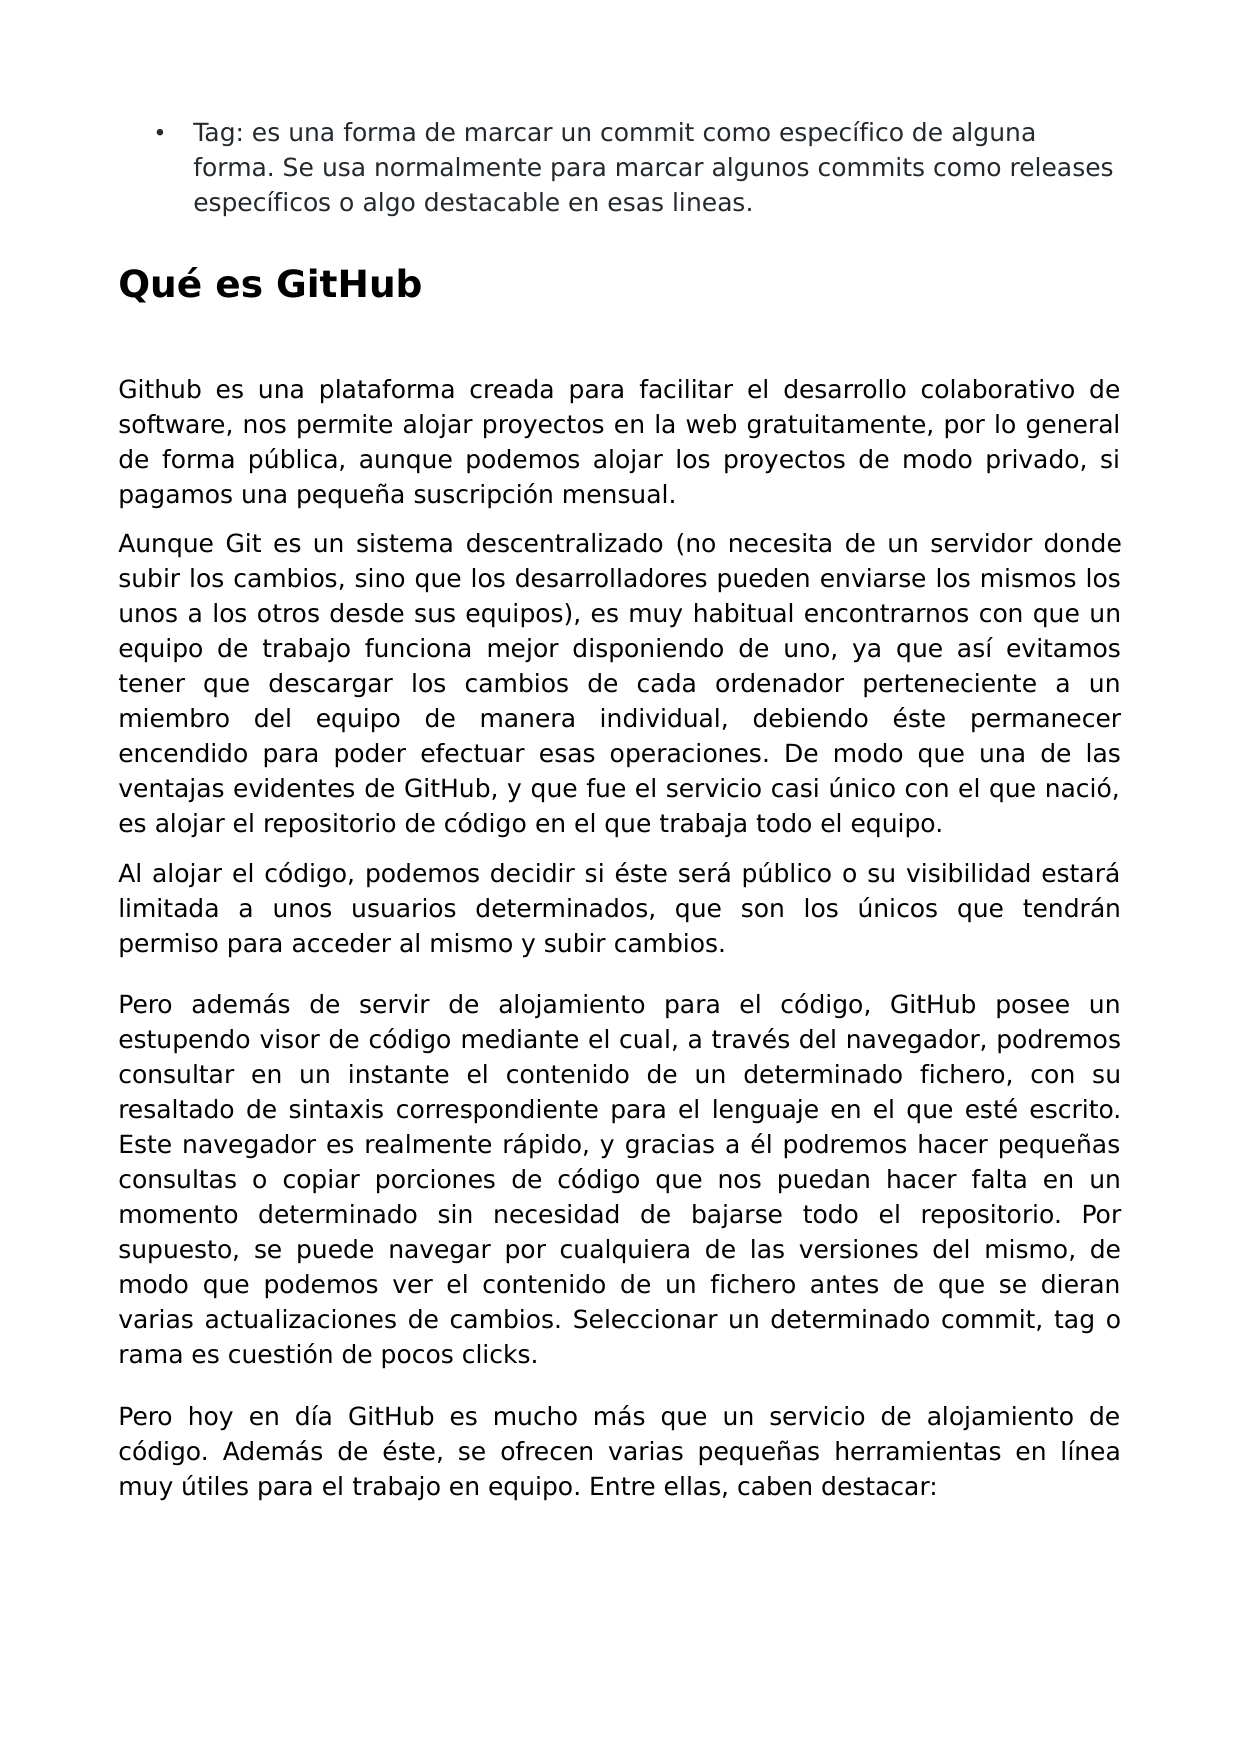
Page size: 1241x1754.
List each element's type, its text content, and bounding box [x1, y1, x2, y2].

subtitle Qué es GitHub [118, 263, 1122, 306]
list Tag: es una forma de marcar un commit como específico de alguna forma. Se usa normalmente para marcar algunos commits como releases específicos o algo destacable en esas lineas. [156, 118, 1122, 217]
text Al alojar el código, podemos decidir si éste será público o su visibilidad estará limitada a unos usuarios determinados, que son los únicos que tendrán permiso para acceder al mismo y subir cambios. [118, 859, 1122, 958]
text Pero hoy en día GitHub es mucho más que un servicio de alojamiento de código. Además de éste, se ofrecen varias pequeñas herramientas en línea muy útiles para el trabajo en equipo. Entre ellas, caben destacar: [118, 1402, 1122, 1501]
text Pero además de servir de alojamiento para el código, GitHub posee un estupendo visor de código mediante el cual, a través del navegador, podremos consultar en un instante el contenido de un determinado fichero, con su resaltado de sintaxis correspondiente para el lenguaje en el que esté escrito. Este navegador es realmente rápido, y gracias a él podremos hacer pequeñas consultas o copiar porciones de código que nos puedan hacer falta en un momento determinado sin necesidad de bajarse todo el repositorio. Por supuesto, se puede navegar por cualquiera de las versiones del mismo, de modo que podemos ver el contenido de un fichero antes de que se dieran varias actualizaciones de cambios. Seleccionar un determinado commit, tag o rama es cuestión de pocos clicks. [118, 991, 1122, 1370]
text Aunque Git es un sistema descentralizado (no necesita de un servidor donde subir los cambios, sino que los desarrolladores pueden enviarse los mismos los unos a los otros desde sus equipos), es muy habitual encontrarnos con que un equipo de trabajo funciona mejor disponiendo de uno, ya que así evitamos tener que descargar los cambios de cada ordenador perteneciente a un miembro del equipo de manera individual, debiendo éste permanecer encendido para poder efectuar esas operaciones. De modo que una de las ventajas evidentes de GitHub, y que fue el servicio casi único con el que nació, es alojar el repositorio de código en el que trabaja todo el equipo. [118, 529, 1122, 839]
text Github es una plataforma creada para facilitar el desarrollo colaborativo de software, nos permite alojar proyectos en la web gratuitamente, por lo general de forma pública, aunque podemos alojar los proyectos de modo privado, si pagamos una pequeña suscripción mensual. [118, 375, 1122, 509]
